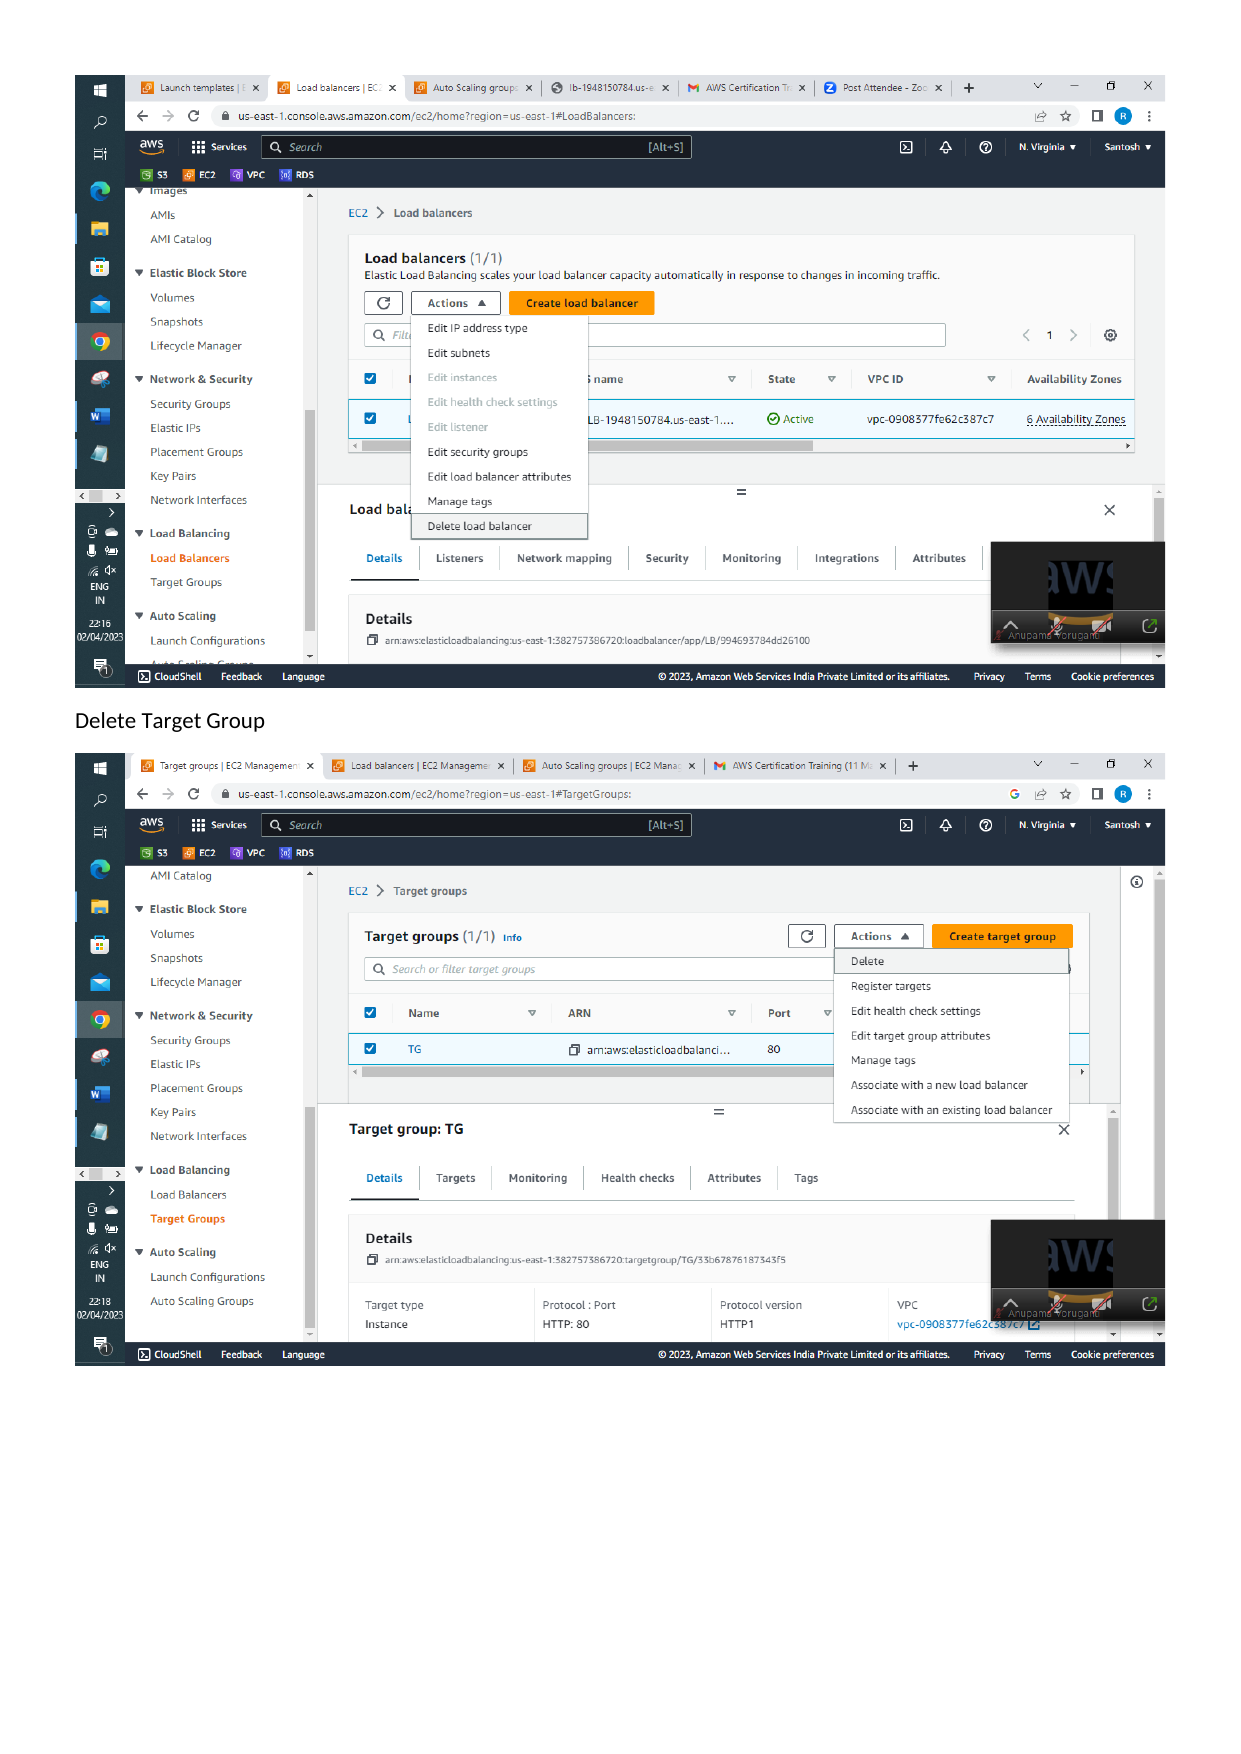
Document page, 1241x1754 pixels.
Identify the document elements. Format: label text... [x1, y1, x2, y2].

text Delete Target Group [75, 706, 1165, 734]
